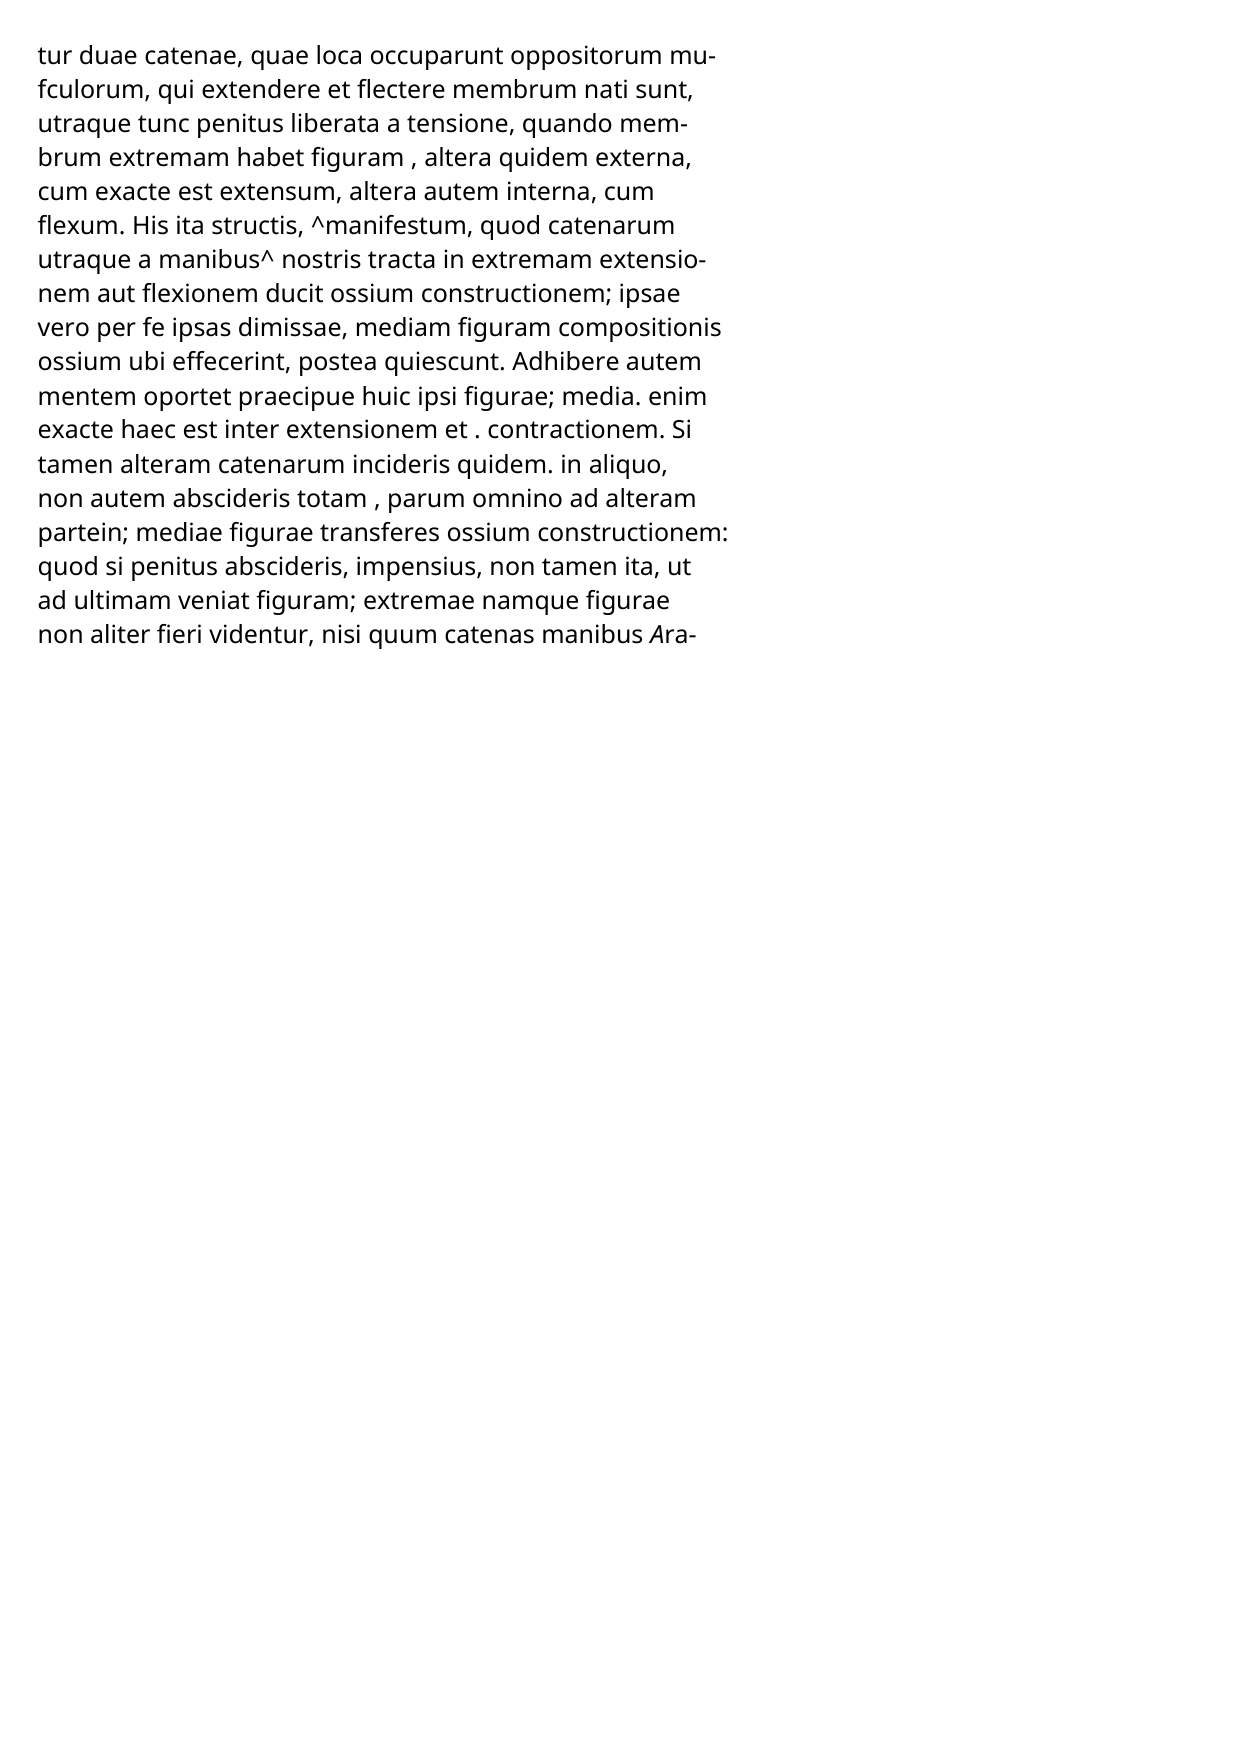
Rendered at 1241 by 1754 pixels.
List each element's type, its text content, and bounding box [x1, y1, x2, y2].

text tur duae catenae, quae loca occuparunt oppositorum mu- fculorum, qui extendere et flectere membrum nati sunt, utraque tunc penitus liberata a tensione, quando mem- brum extremam habet figuram , altera quidem externa, cum exacte est extensum, altera autem interna, cum flexum. His ita structis, ^manifestum, quod catenarum utraque a manibus^ nostris tracta in extremam extensio- nem aut flexionem ducit ossium constructionem; ipsae vero per fe ipsas dimissae, mediam figuram compositionis ossium ubi effecerint, postea quiescunt. Adhibere autem mentem oportet praecipue huic ipsi figurae; media. enim exacte haec est inter extensionem et . contractionem. Si tamen alteram catenarum incideris quidem. in aliquo, non autem abscideris totam , parum omnino ad alteram partein; mediae figurae transferes ossium constructionem: quod si penitus abscideris, impensius, non tamen ita, ut ad ultimam veniat figuram; extremae namque figurae non aliter fieri videntur, nisi quum catenas manibus Ara- [37, 37, 1203, 651]
